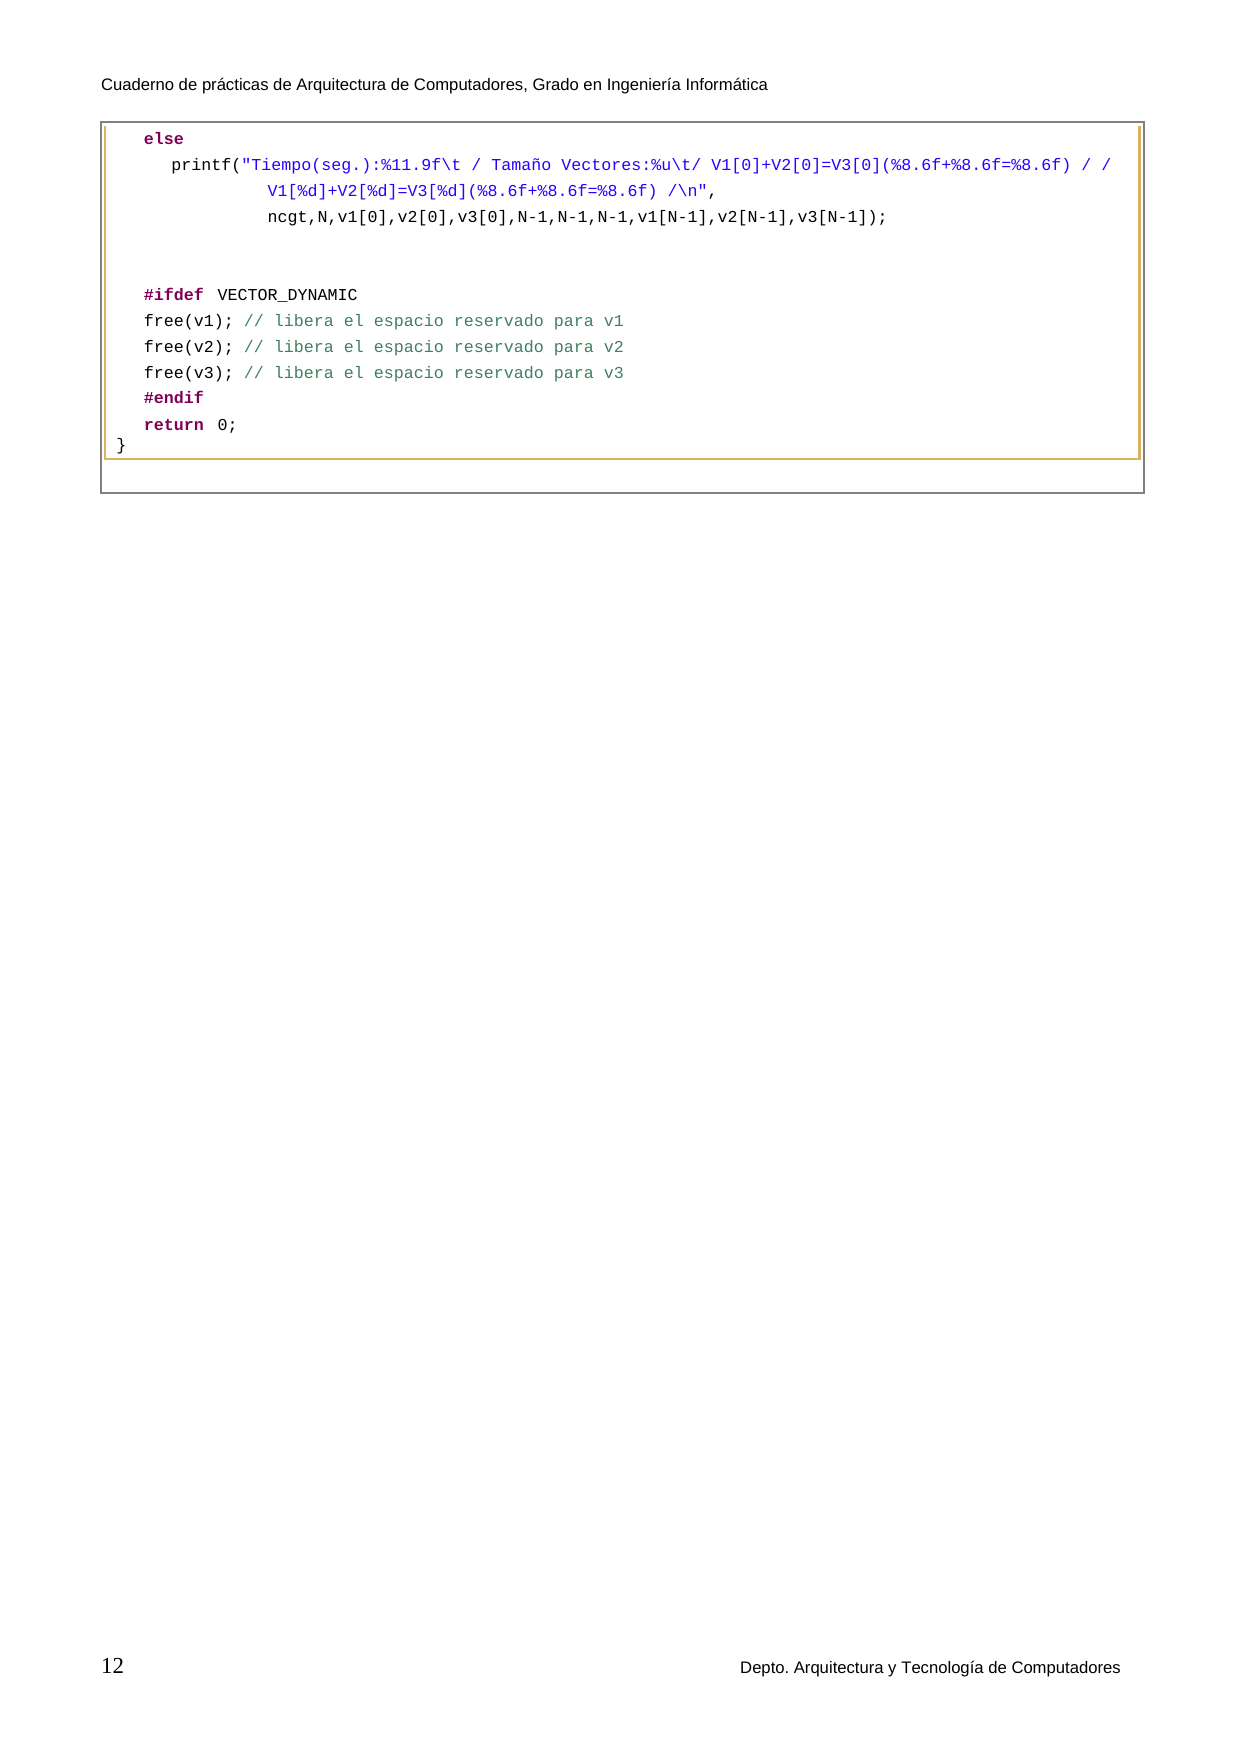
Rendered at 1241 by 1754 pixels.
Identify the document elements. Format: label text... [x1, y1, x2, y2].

table_cell else printf("Tiempo(seg.):%11.9f\t / Tamaño Vectores:%u\t/ V1[0]+V2[0]=V3[0](%8.6f+%8.6f=%8.6f) / / V1[%d]+V2[%d]=V3[%d](%8.6f+%8.6f=%8.6f) /\n", ncgt,N,v1[0],v2[0],v3[0],N-1,N-1,N-1,v1[N-1],v2[N-1],v3[N-1]); #ifdef VECTOR_DYNAMIC free(v1); // libera el espacio reservado para v1 free(v2); // libera el espacio reservado para v2 free(v3); // libera el espacio reservado para v3 #endif return 0; } [102, 123, 1143, 492]
